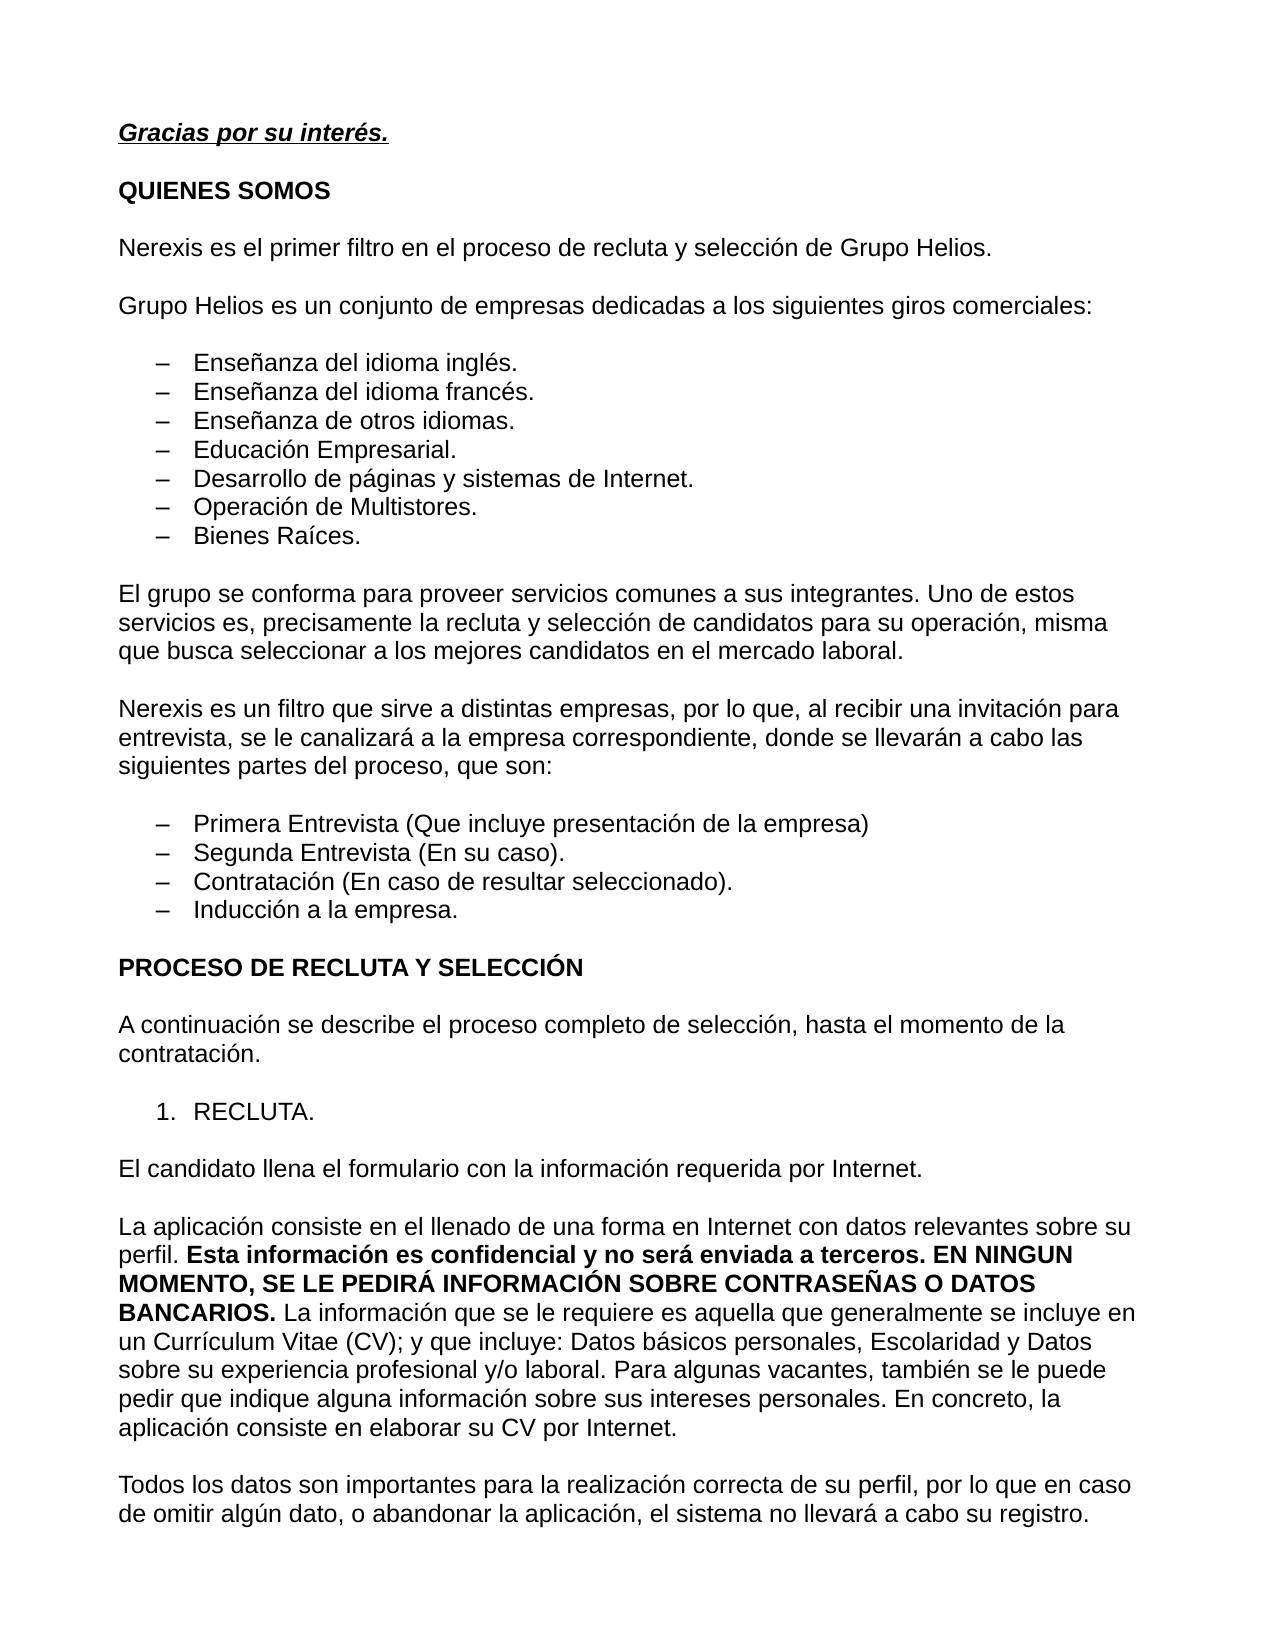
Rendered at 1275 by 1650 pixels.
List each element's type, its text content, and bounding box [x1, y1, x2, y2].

text La aplicación consiste en el llenado de una forma en Internet con datos relevantes sobre su perfil. Esta información es confidencial y no será enviada a terceros. EN NINGUN MOMENTO, SE LE PEDIRÁ INFORMACIÓN SOBRE CONTRASEÑAS O DATOS BANCARIOS. La información que se le requiere es aquella que generalmente se incluye en un Currículum Vitae (CV); y que incluye: Datos básicos personales, Escolaridad y Datos sobre su experiencia profesional y/o laboral. Para algunas vacantes, también se le puede pedir que indique alguna información sobre sus intereses personales. En concreto, la aplicación consiste en elaborar su CV por Internet. [118, 1212, 1157, 1442]
list Operación de Multistores. [156, 492, 1157, 521]
list Inducción a la empresa. [156, 895, 1157, 924]
text Grupo Helios es un conjunto de empresas dedicadas a los siguientes giros comerciales: [118, 291, 1157, 319]
list RECLUTA. [156, 1097, 1157, 1126]
text Todos los datos son importantes para la realización correcta de su perfil, por lo que en caso de omitir algún dato, o abandonar la aplicación, el sistema no llevará a cabo su registro. [118, 1471, 1157, 1528]
text Gracias por su interés. [118, 118, 1157, 147]
text Nerexis es un filtro que sirve a distintas empresas, por lo que, al recibir una invitación para entrevista, se le canalizará a la empresa correspondiente, donde se llevarán a cabo las siguientes partes del proceso, que son: [118, 694, 1157, 780]
list Enseñanza del idioma francés. [156, 377, 1157, 406]
list Enseñanza del idioma inglés. [156, 348, 1157, 377]
list Desarrollo de páginas y sistemas de Internet. [156, 463, 1157, 492]
text Nerexis es el primer filtro en el proceso de recluta y selección de Grupo Helios. [118, 233, 1157, 262]
text El grupo se conforma para proveer servicios comunes a sus integrantes. Uno de estos servicios es, precisamente la recluta y selección de candidatos para su operación, misma que busca seleccionar a los mejores candidatos en el mercado laboral. [118, 579, 1157, 665]
text QUIENES SOMOS [118, 176, 1157, 204]
text PROCESO DE RECLUTA Y SELECCIÓN [118, 953, 1157, 982]
list Bienes Raíces. [156, 521, 1157, 550]
list Educación Empresarial. [156, 435, 1157, 463]
list El candidato llena el formulario con la información requerida por Internet. [118, 1154, 1157, 1183]
list Segunda Entrevista (En su caso). [156, 838, 1157, 867]
text A continuación se describe el proceso completo de selección, hasta el momento de la contratación. [118, 1011, 1157, 1068]
list Contratación (En caso de resultar seleccionado). [156, 867, 1157, 895]
list Enseñanza de otros idiomas. [156, 406, 1157, 435]
list Primera Entrevista (Que incluye presentación de la empresa) [156, 809, 1157, 838]
